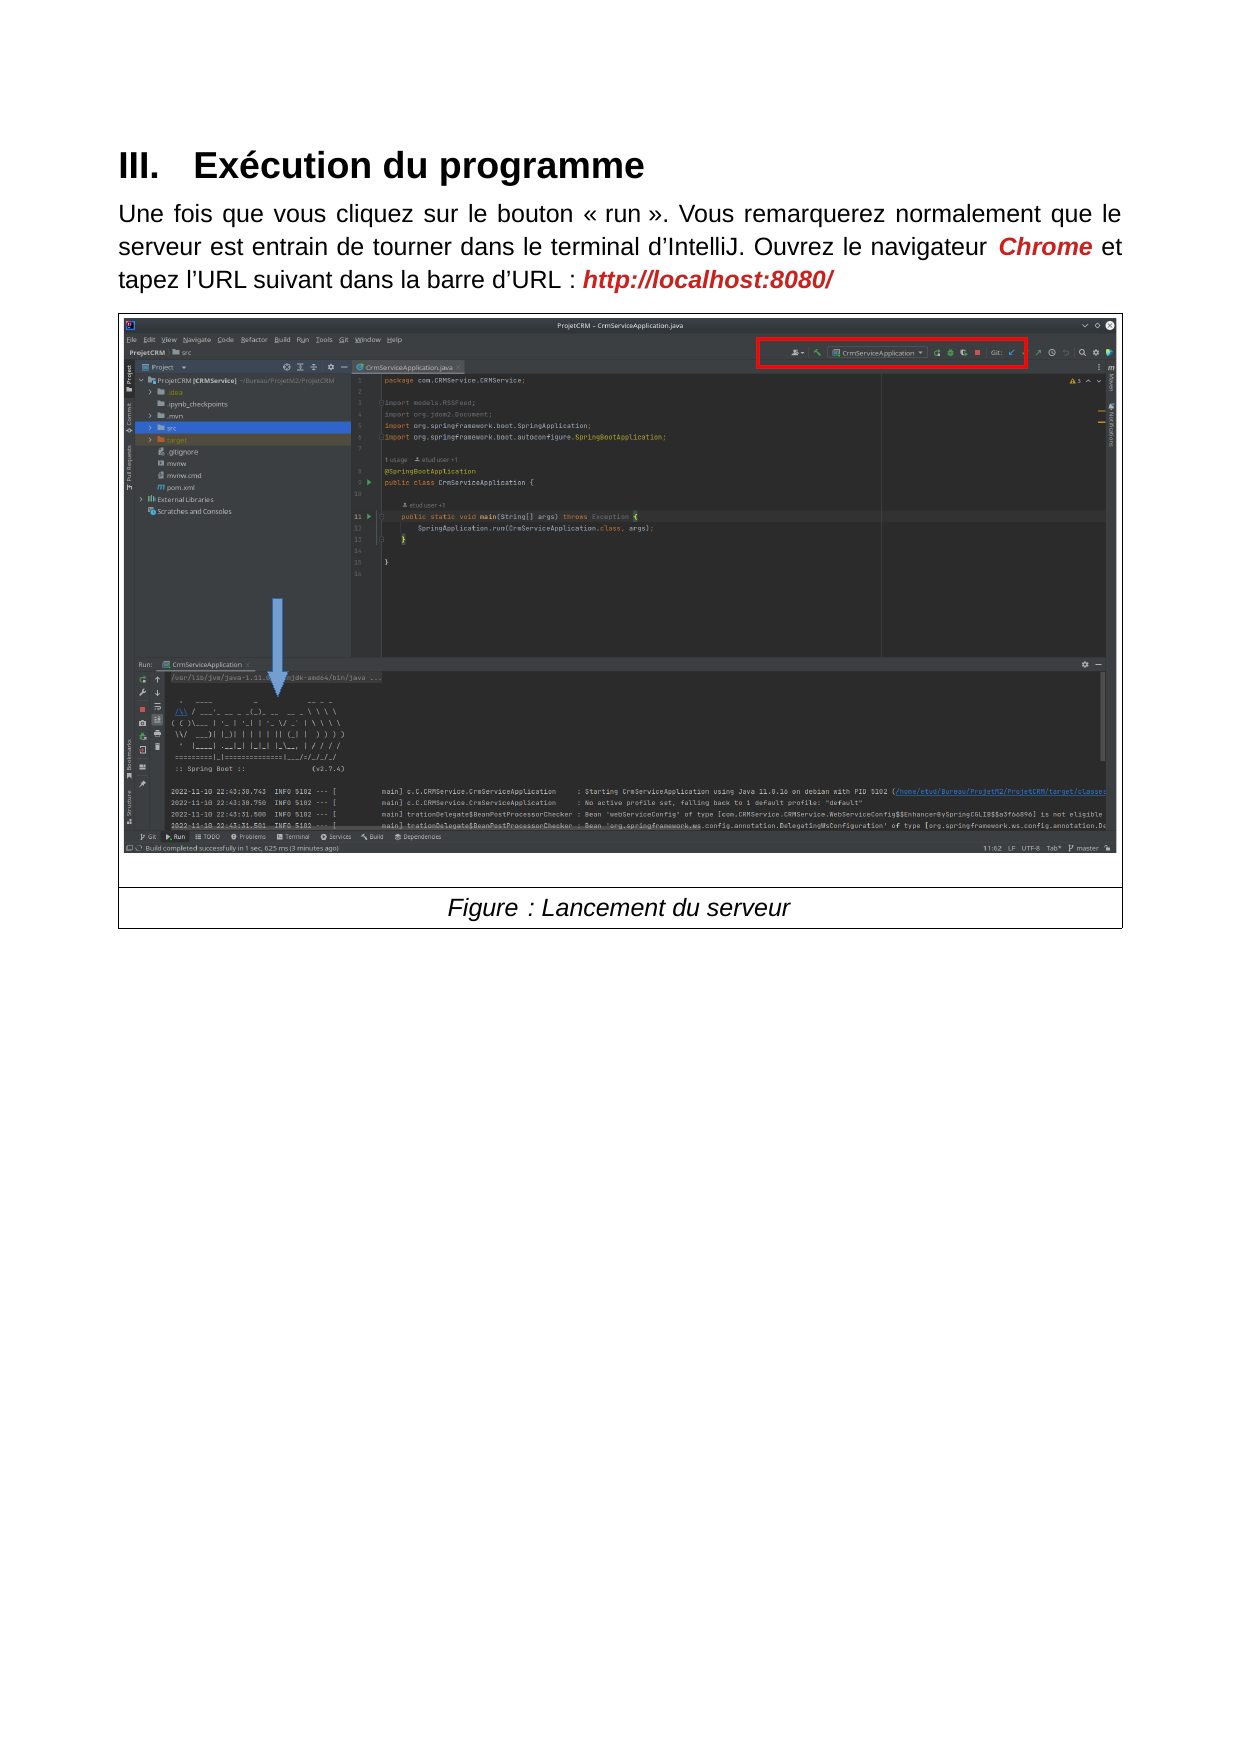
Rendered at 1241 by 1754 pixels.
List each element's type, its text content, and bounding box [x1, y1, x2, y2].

picture [123, 318, 1117, 853]
table_header [119, 314, 1122, 887]
subtitle Exécution du programme [118, 143, 1122, 186]
text Une fois que vous cliquez sur le bouton « run ». Vous remarquerez normalement que le serveur est entrain de tourner dans le terminal d’IntelliJ. Ouvrez le navigateur Chrome et tapez l’URL suivant dans la barre d’URL : http://localhost:8080/ [118, 199, 1122, 293]
table_cell Figure : Lancement du serveur [119, 888, 1122, 927]
